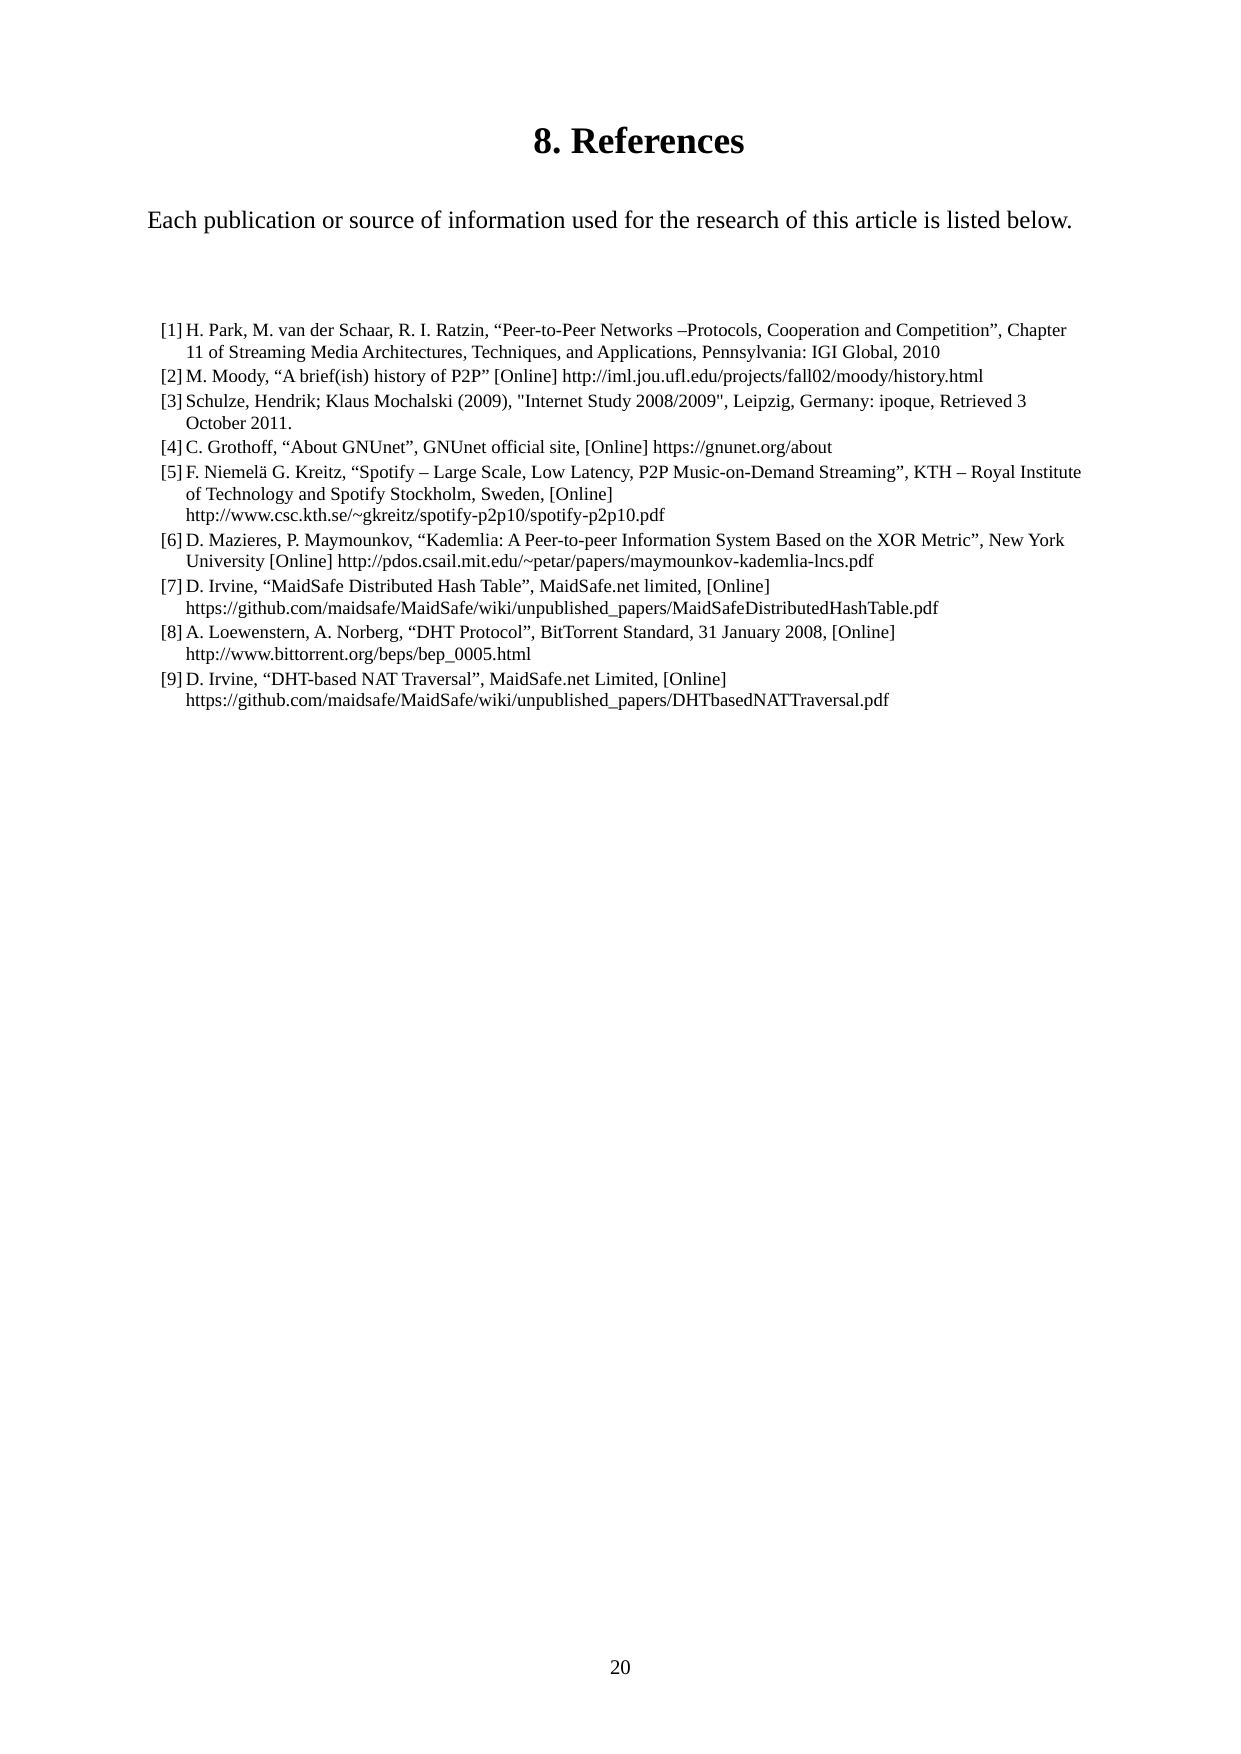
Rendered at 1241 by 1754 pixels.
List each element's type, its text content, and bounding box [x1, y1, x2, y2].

table_cell D. Irvine, “DHT-based NAT Traversal”, MaidSafe.net Limited, [Online] https://github.com/maidsafe/MaidSafe/wiki/unpublished_papers/DHTbasedNATTraversal.pdf [184, 666, 1092, 712]
table_cell [145, 712, 184, 737]
table_header [1] [145, 318, 184, 364]
table_cell [184, 811, 1092, 836]
table_cell [145, 885, 184, 910]
table_cell [7] [145, 574, 184, 620]
table_cell [184, 860, 1092, 885]
table_cell [5] [145, 460, 184, 527]
table_cell [145, 786, 184, 811]
table_cell [3] [145, 389, 184, 435]
table_cell F. Niemelä G. Kreitz, “Spotify – Large Scale, Low Latency, P2P Music-on-Demand Streaming”, KTH – Royal Institute of Technology and Spotify Stockholm, Sweden, [Online] http://www.csc.kth.se/~gkreitz/spotify-p2p10/spotify-p2p10.pdf [184, 460, 1092, 527]
table_cell [145, 910, 184, 962]
table_cell [184, 762, 1092, 786]
table_cell [145, 737, 184, 762]
table_cell D. Irvine, “MaidSafe Distributed Hash Table”, MaidSafe.net limited, [Online] https://github.com/maidsafe/MaidSafe/wiki/unpublished_papers/MaidSafeDistributedHashTable.pdf [184, 574, 1092, 620]
table_cell [6] [145, 527, 184, 573]
table_cell [184, 737, 1092, 762]
table_header H. Park, M. van der Schaar, R. I. Ratzin, “Peer-to-Peer Networks –Protocols, Cooperation and Competition”, Chapter 11 of Streaming Media Architectures, Techniques, and Applications, Pennsylvania: IGI Global, 2010 [184, 318, 1092, 364]
table_cell Schulze, Hendrik; Klaus Mochalski (2009), "Internet Study 2008/2009", Leipzig, Germany: ipoque, Retrieved 3 October 2011. [184, 389, 1092, 435]
table_cell [184, 786, 1092, 811]
table_cell [2] [145, 364, 184, 388]
table_cell [9] [145, 666, 184, 712]
table_cell D. Mazieres, P. Maymounkov, “Kademlia: A Peer-to-peer Information System Based on the XOR Metric”, New York University [Online] http://pdos.csail.mit.edu/~petar/papers/maymounkov-kademlia-lncs.pdf [184, 527, 1092, 573]
table_cell [145, 860, 184, 885]
table_cell [184, 712, 1092, 737]
table_cell [145, 762, 184, 786]
table_cell A. Loewenstern, A. Norberg, “DHT Protocol”, BitTorrent Standard, 31 January 2008, [Online] http://www.bittorrent.org/beps/bep_0005.html [184, 620, 1092, 666]
table_cell [145, 836, 184, 860]
table_cell [145, 811, 184, 836]
table_cell M. Moody, “A brief(ish) history of P2P” [Online] http://iml.jou.ufl.edu/projects/fall02/moody/history.html [184, 364, 1092, 388]
table_cell [4] [145, 435, 184, 459]
table_cell [8] [145, 620, 184, 666]
table_cell C. Grothoff, “About GNUnet”, GNUnet official site, [Online] https://gnunet.org/about [184, 435, 1092, 459]
table_cell [184, 836, 1092, 860]
subtitle References [184, 118, 1093, 162]
table_cell [184, 885, 1092, 910]
table_cell [184, 910, 1092, 962]
text Each publication or source of information used for the research of this article is listed below. [147, 205, 1093, 233]
